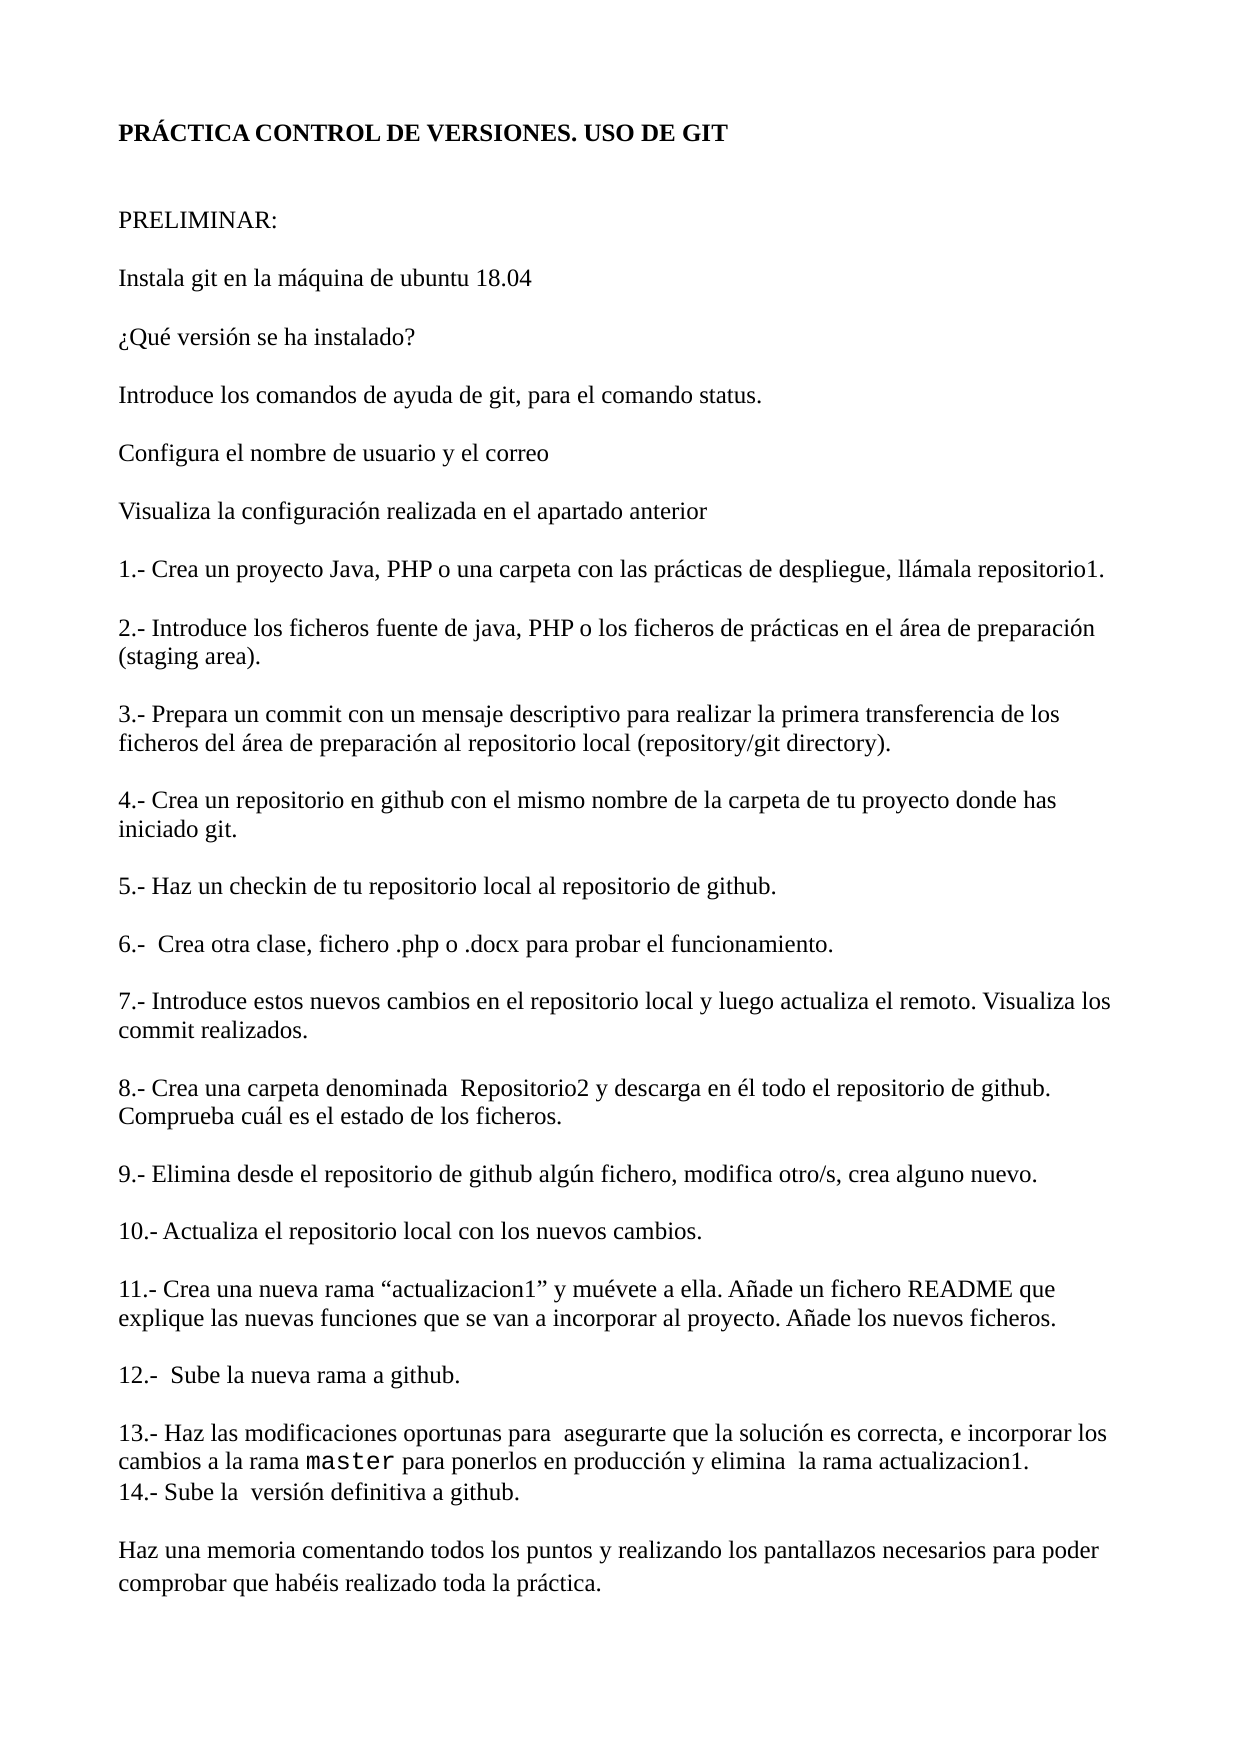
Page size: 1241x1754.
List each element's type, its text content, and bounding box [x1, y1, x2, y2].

text 9.- Elimina desde el repositorio de github algún fichero, modifica otro/s, crea alguno nuevo. [118, 1159, 1122, 1188]
text 8.- Crea una carpeta denominada Repositorio2 y descarga en él todo el repositorio de github. Comprueba cuál es el estado de los ficheros. [118, 1073, 1122, 1130]
text 1.- Crea un proyecto Java, PHP o una carpeta con las prácticas de despliegue, llámala repositorio1. [118, 554, 1122, 583]
text 5.- Haz un checkin de tu repositorio local al repositorio de github. [118, 871, 1122, 900]
text 2.- Introduce los ficheros fuente de java, PHP o los ficheros de prácticas en el área de preparación (staging area). [118, 613, 1122, 670]
text PRELIMINAR: [118, 205, 1122, 234]
text 12.- Sube la nueva rama a github. [118, 1360, 1122, 1389]
text Instala git en la máquina de ubuntu 18.04 [118, 263, 1122, 292]
text PRÁCTICA CONTROL DE VERSIONES. USO DE GIT [118, 118, 1122, 147]
text ¿Qué versión se ha instalado? [118, 322, 1122, 350]
text Haz una memoria comentando todos los puntos y realizando los pantallazos necesarios para poder comprobar que habéis realizado toda la práctica. [118, 1535, 1122, 1597]
text 4.- Crea un repositorio en github con el mismo nombre de la carpeta de tu proyecto donde has iniciado git. [118, 785, 1122, 843]
text Visualiza la configuración realizada en el apartado anterior [118, 496, 1122, 525]
text 10.- Actualiza el repositorio local con los nuevos cambios. [118, 1216, 1122, 1245]
text Introduce los comandos de ayuda de git, para el comando status. [118, 380, 1122, 408]
text Configura el nombre de usuario y el correo [118, 438, 1122, 467]
text 13.- Haz las modificaciones oportunas para asegurarte que la solución es correcta, e incorporar los cambios a la rama master para ponerlos en producción y elimina la rama actualizacion1. [118, 1418, 1122, 1477]
text 6.- Crea otra clase, fichero .php o .docx para probar el funcionamiento. [118, 929, 1122, 958]
text 7.- Introduce estos nuevos cambios en el repositorio local y luego actualiza el remoto. Visualiza los commit realizados. [118, 986, 1122, 1044]
text 14.- Sube la versión definitiva a github. [118, 1477, 1122, 1506]
text 3.- Prepara un commit con un mensaje descriptivo para realizar la primera transferencia de los ficheros del área de preparación al repositorio local (repository/git directory). [118, 699, 1122, 756]
text 11.- Crea una nueva rama “actualizacion1” y muévete a ella. Añade un fichero README que explique las nuevas funciones que se van a incorporar al proyecto. Añade los nuevos ficheros. [118, 1274, 1122, 1331]
